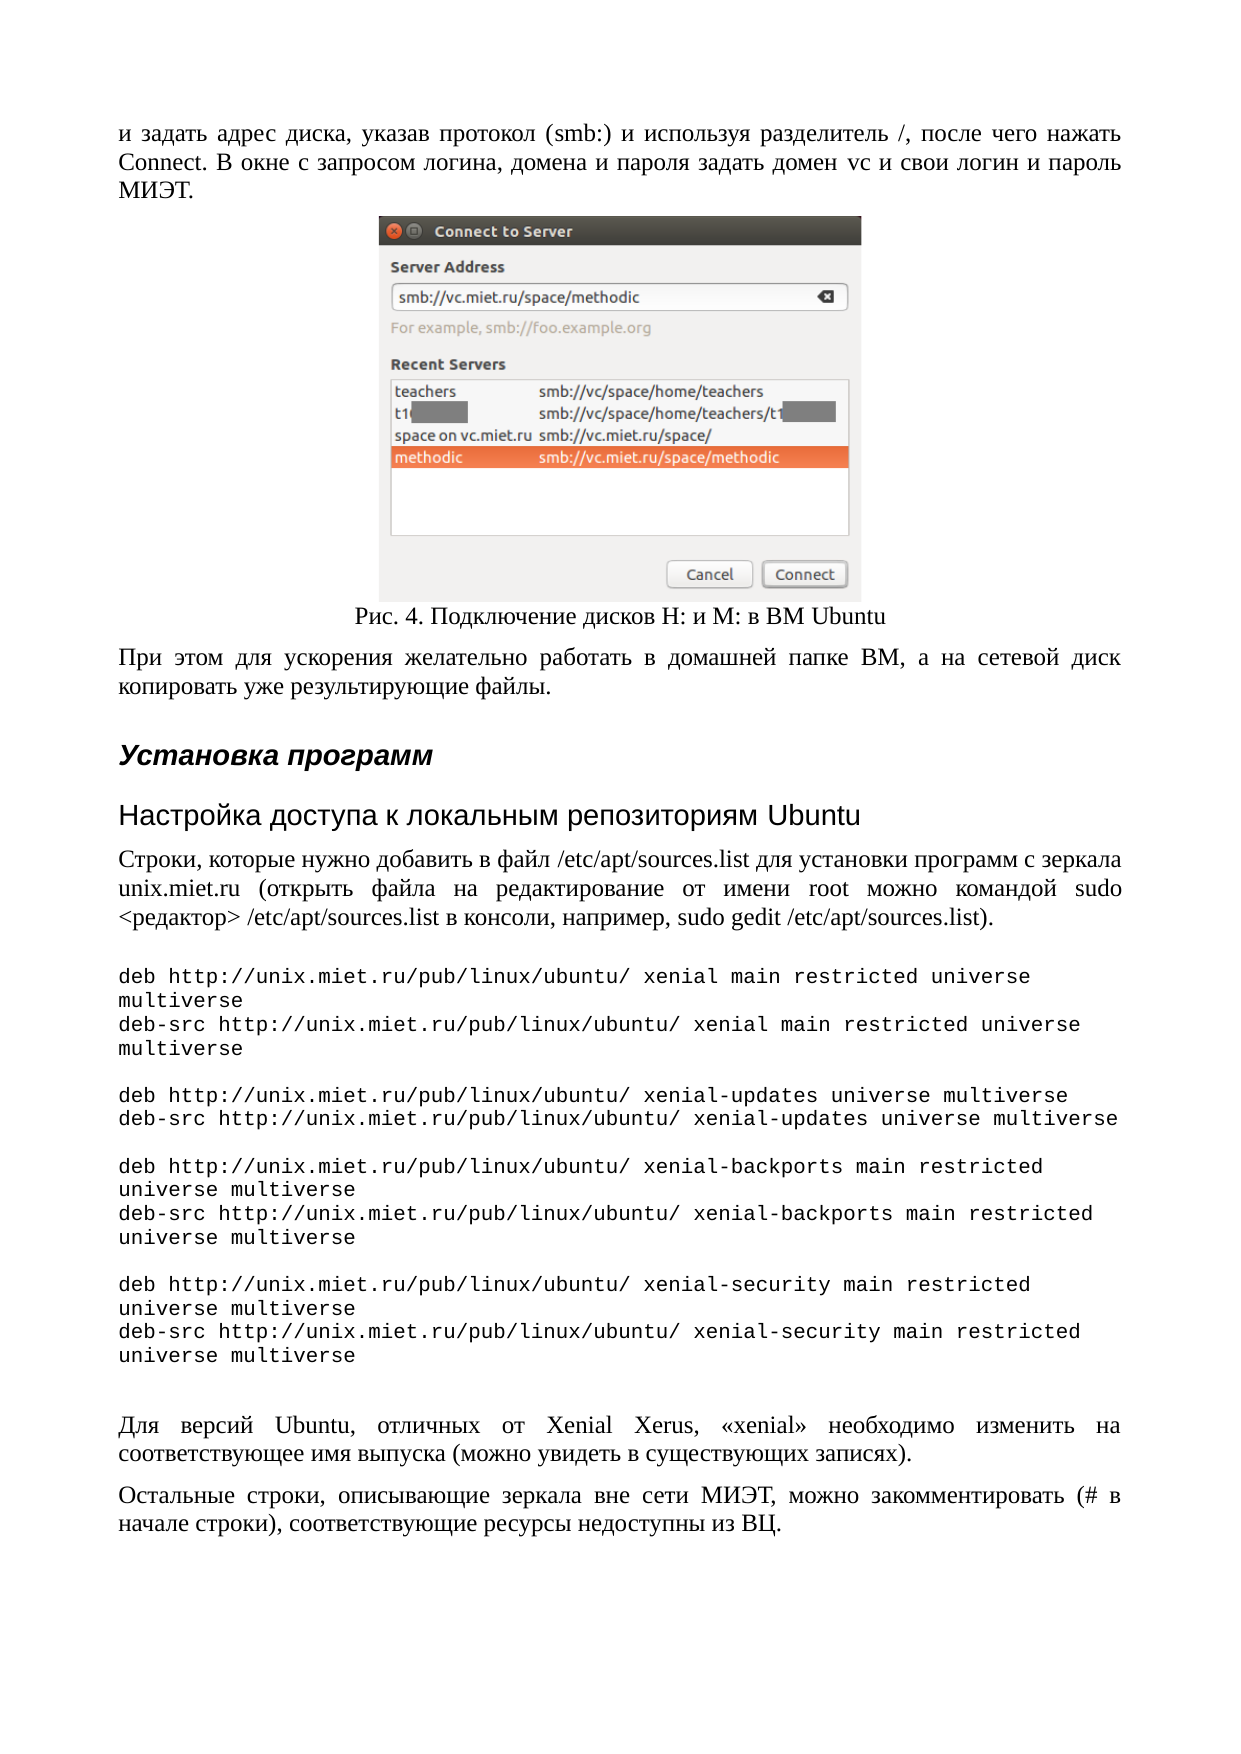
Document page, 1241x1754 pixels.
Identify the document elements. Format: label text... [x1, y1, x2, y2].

picture [378, 216, 862, 602]
text deb http://unix.miet.ru/pub/linux/ubuntu/ xenial-updates universe multiverse [118, 1085, 1122, 1108]
subtitle Настройка доступа к локальным репозиториям Ubuntu [118, 798, 1122, 832]
text Остальные строки, описывающие зеркала вне сети МИЭТ, можно закомментировать (# в начале строки), соответствующие ресурсы недоступны из ВЦ. [118, 1480, 1122, 1537]
text и задать адрес диска, указав протокол (smb:) и используя разделитель /, после чего нажать Connect. В окне с запросом логина, домена и пароля задать домен vc и свои логин и пароль МИЭТ. [118, 118, 1122, 204]
text deb http://unix.miet.ru/pub/linux/ubuntu/ xenial-security main restricted universe multiverse [118, 1274, 1122, 1321]
text deb http://unix.miet.ru/pub/linux/ubuntu/ xenial main restricted universe multiverse [118, 967, 1122, 1014]
text deb-src http://unix.miet.ru/pub/linux/ubuntu/ xenial-backports main restricted universe multiverse [118, 1203, 1122, 1250]
text deb-src http://unix.miet.ru/pub/linux/ubuntu/ xenial main restricted universe multiverse [118, 1014, 1122, 1061]
text Строки, которые нужно добавить в файл /etc/apt/sources.list для установки программ с зеркала unix.miet.ru (открыть файла на редактирование от имени root можно командой sudo <редактор> /etc/apt/sources.list в консоли, например, sudo gedit /etc/apt/sources.list). [118, 844, 1122, 930]
text При этом для ускорения желательно работать в домашней папке ВМ, а на сетевой диск копировать уже результирующие файлы. [118, 642, 1122, 700]
text deb-src http://unix.miet.ru/pub/linux/ubuntu/ xenial-security main restricted universe multiverse [118, 1321, 1122, 1368]
text deb-src http://unix.miet.ru/pub/linux/ubuntu/ xenial-updates universe multiverse [118, 1108, 1122, 1132]
text deb http://unix.miet.ru/pub/linux/ubuntu/ xenial-backports main restricted universe multiverse [118, 1156, 1122, 1203]
text Рис. 4. Подключение дисков H: и M: в ВМ Ubuntu [118, 217, 1122, 630]
text Для версий Ubuntu, отличных от Xenial Xerus, «xenial» необходимо изменить на соответствующее имя выпуска (можно увидеть в существующих записях). [118, 1410, 1122, 1467]
subtitle Установка программ [118, 737, 1122, 771]
